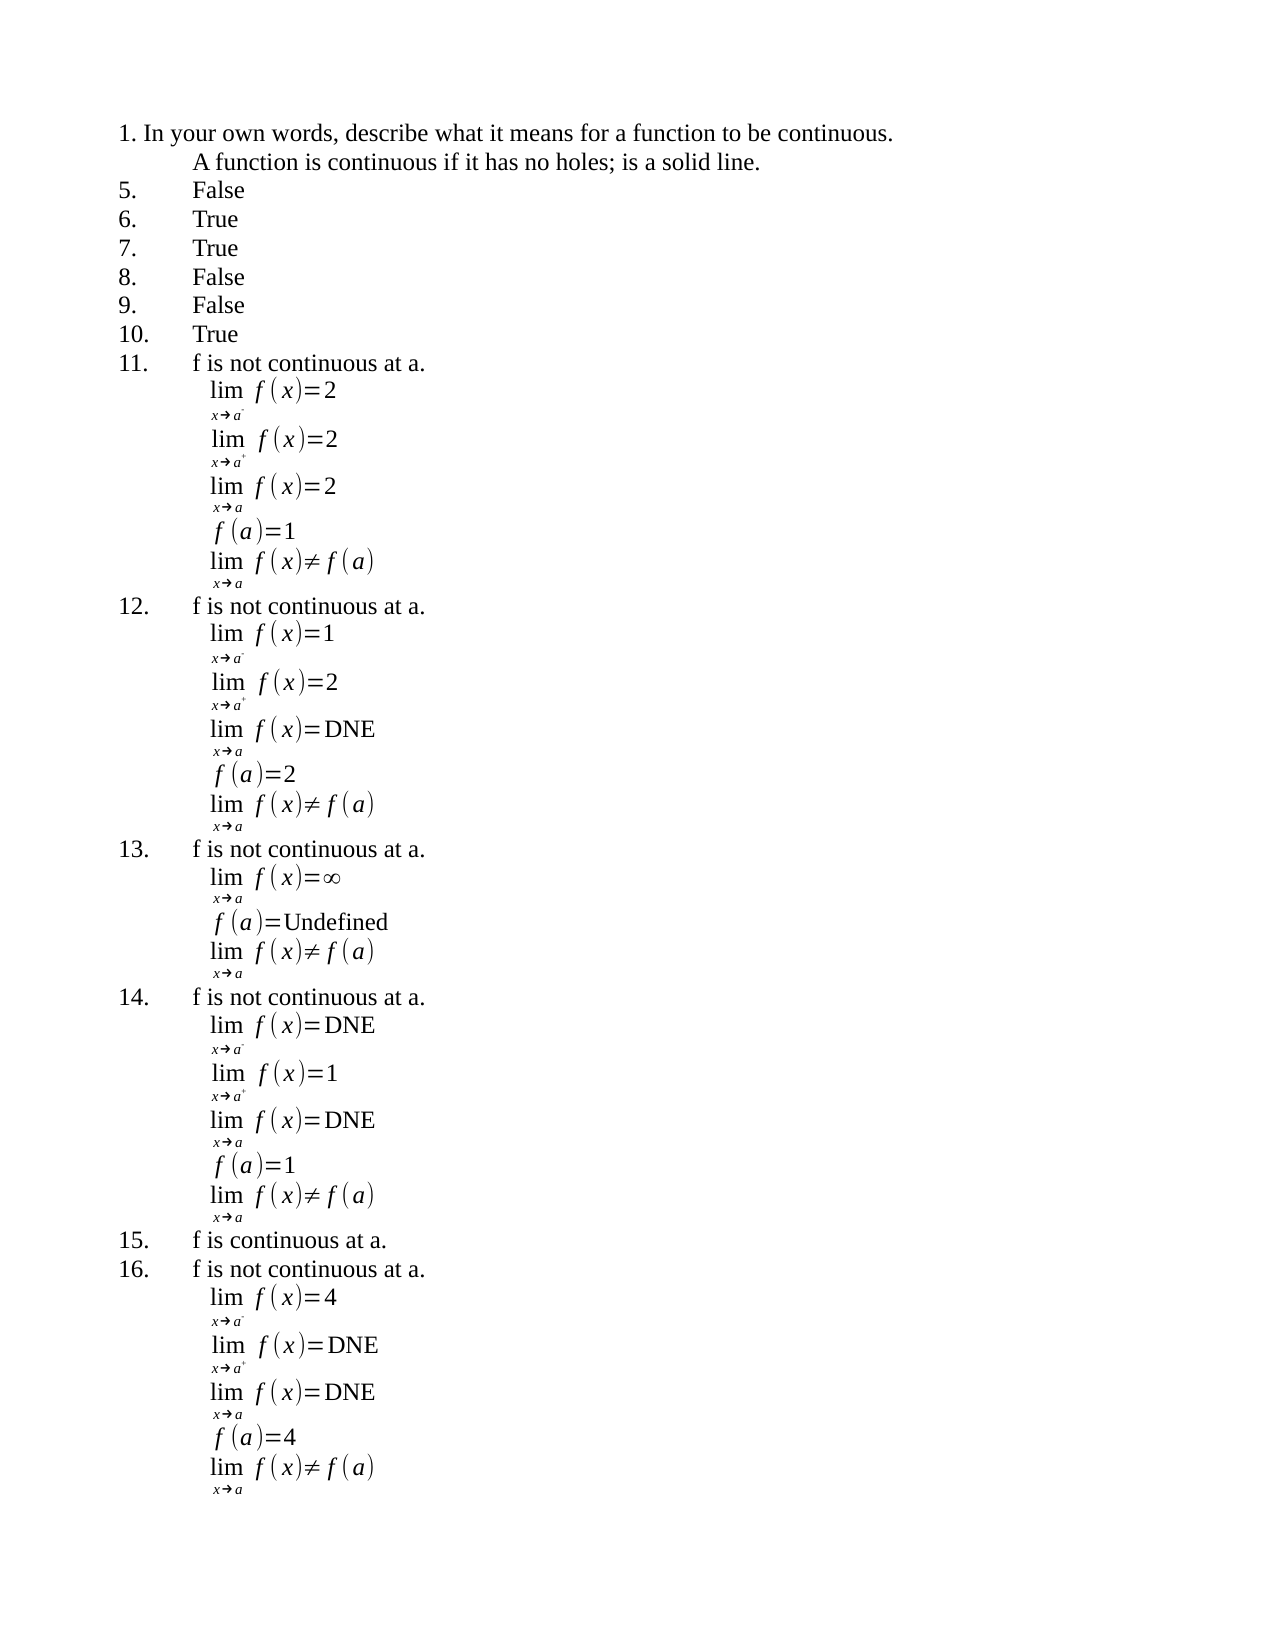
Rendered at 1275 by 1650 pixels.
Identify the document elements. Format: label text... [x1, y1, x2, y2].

text 11. f is not continuous at a. [118, 348, 1157, 377]
text 15. f is continuous at a. [118, 1226, 1157, 1254]
text 13. f is not continuous at a. [118, 834, 1157, 863]
text A function is continuous if it has no holes; is a solid line. [118, 147, 1157, 176]
text 7. True [118, 233, 1157, 262]
text 10. True [118, 319, 1157, 348]
text 5. False [118, 176, 1157, 204]
text 8. False [118, 262, 1157, 291]
text 16. f is not continuous at a. [118, 1254, 1157, 1283]
text 6. True [118, 204, 1157, 233]
text 1. In your own words, describe what it means for a function to be continuous. [118, 118, 1157, 147]
text 14. f is not continuous at a. [118, 982, 1157, 1011]
text 9. False [118, 291, 1157, 319]
text 12. f is not continuous at a. [118, 591, 1157, 620]
